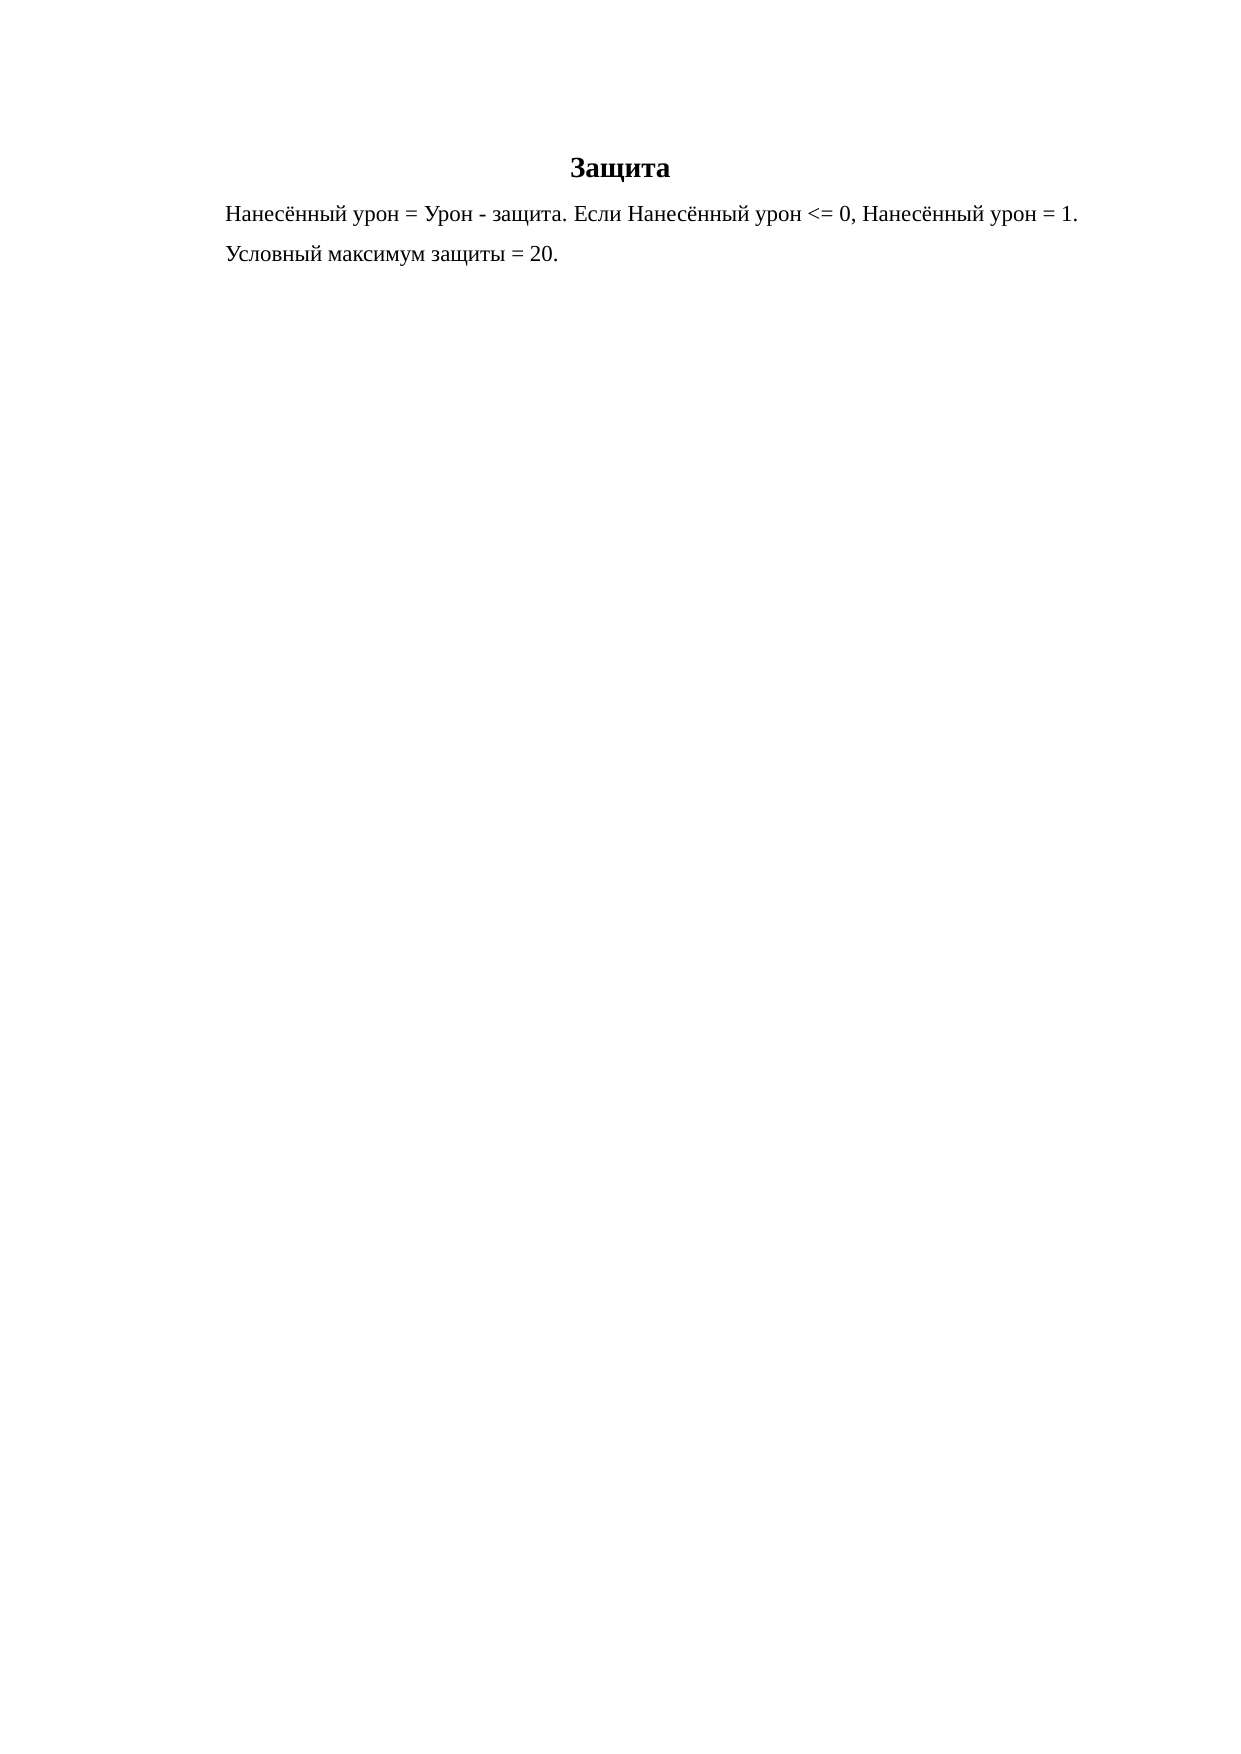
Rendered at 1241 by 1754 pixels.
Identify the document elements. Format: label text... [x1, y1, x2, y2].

text Условный максимум защиты = 20. [150, 240, 1090, 266]
text Нанесённый урон = Урон - защита. Если Нанесённый урон <= 0, Нанесённый урон = 1. [150, 200, 1090, 227]
subtitle Защита [150, 150, 1090, 183]
